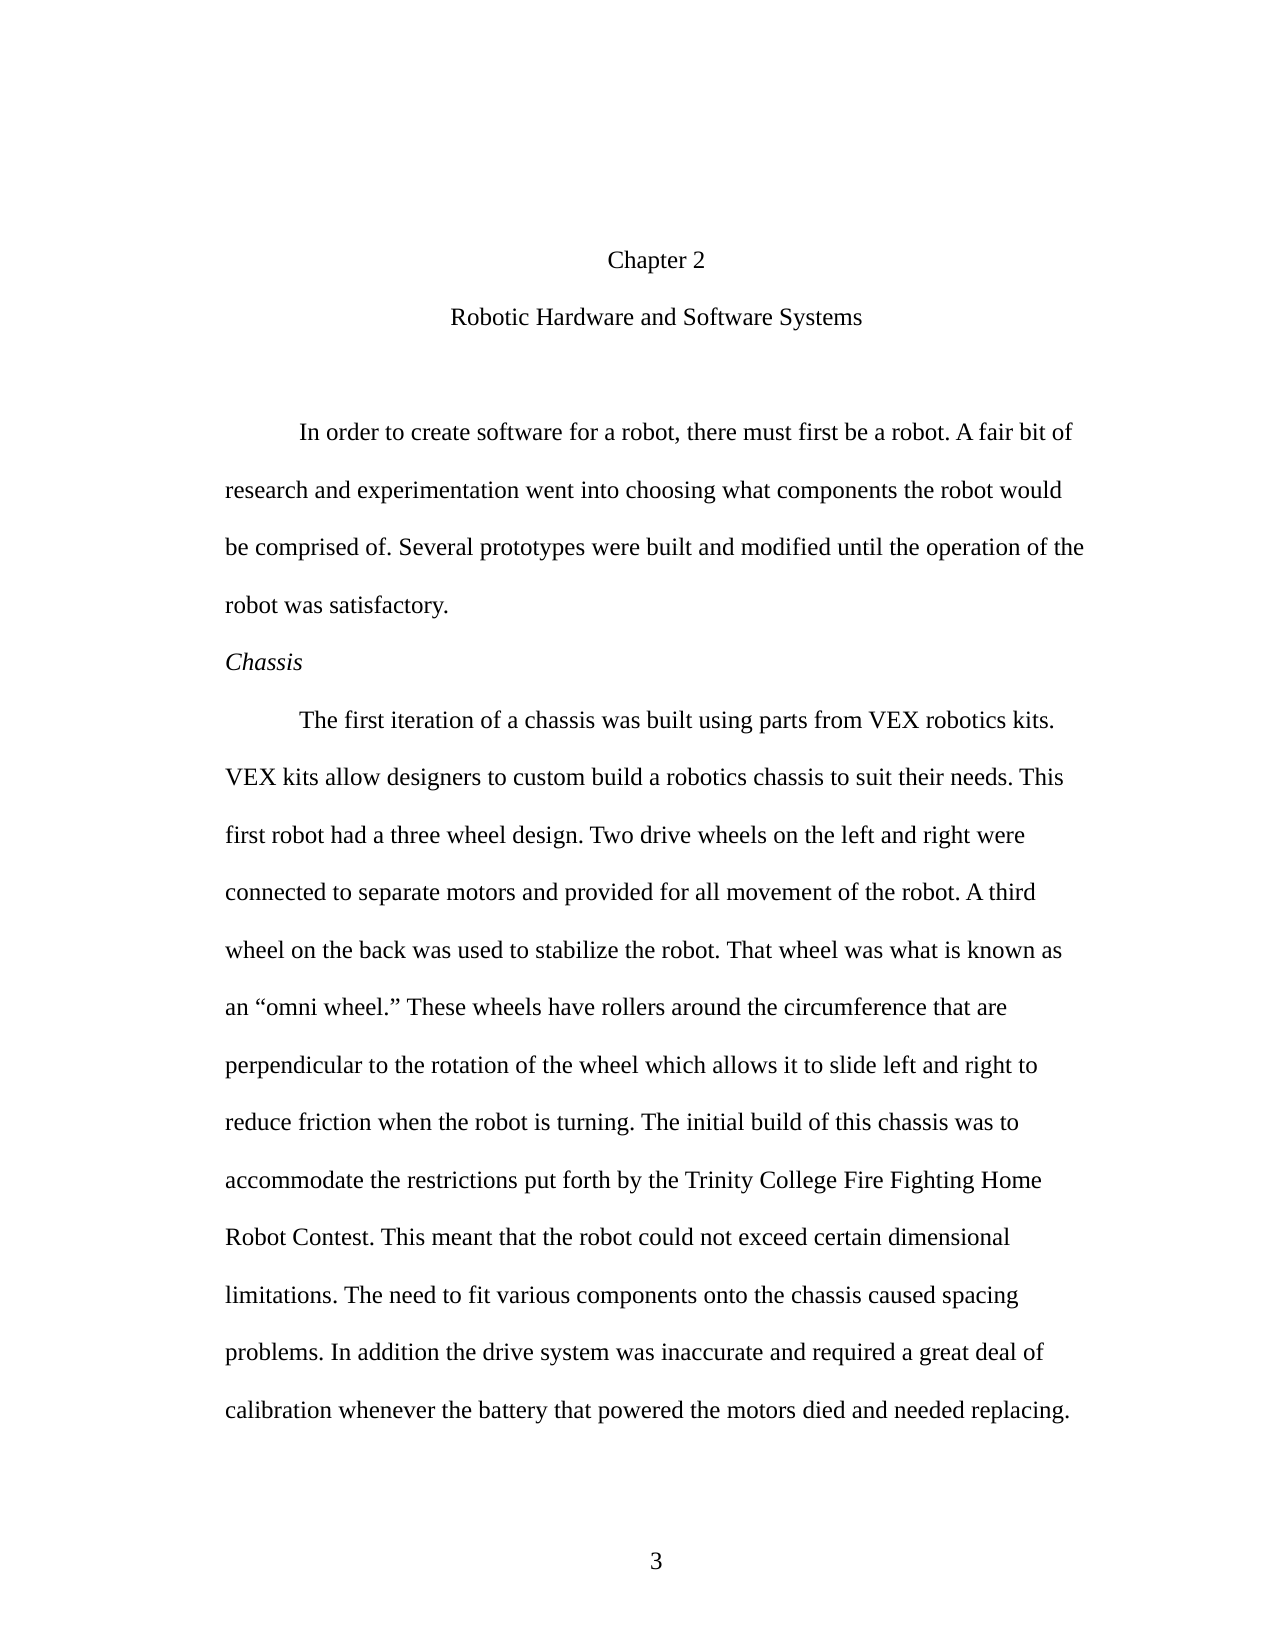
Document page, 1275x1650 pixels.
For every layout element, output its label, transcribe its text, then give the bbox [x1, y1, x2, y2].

text The first iteration of a chassis was built using parts from VEX robotics kits. VEX kits allow designers to custom build a robotics chassis to suit their needs. This first robot had a three wheel design. Two drive wheels on the left and right were connected to separate motors and provided for all movement of the robot. A third wheel on the back was used to stabilize the robot. That wheel was what is known as an “omni wheel.” These wheels have rollers around the circumference that are perpendicular to the rotation of the wheel which allows it to slide left and right to reduce friction when the robot is turning. The initial build of this chassis was to accommodate the restrictions put forth by the Trinity College Fire Fighting Home Robot Contest. This meant that the robot could not exceed certain dimensional limitations. The need to fit various components onto the chassis caused spacing problems. In addition the drive system was inaccurate and required a great deal of calibration whenever the battery that powered the motors died and needed replacing. [225, 705, 1087, 1424]
text Chassis [225, 647, 1087, 676]
text Robotic Hardware and Software Systems [225, 302, 1087, 331]
text In order to create software for a robot, there must first be a robot. A fair bit of research and experimentation went into choosing what components the robot would be comprised of. Several prototypes were built and modified until the operation of the robot was satisfactory. [225, 417, 1087, 619]
text Chapter 2 [225, 245, 1087, 274]
